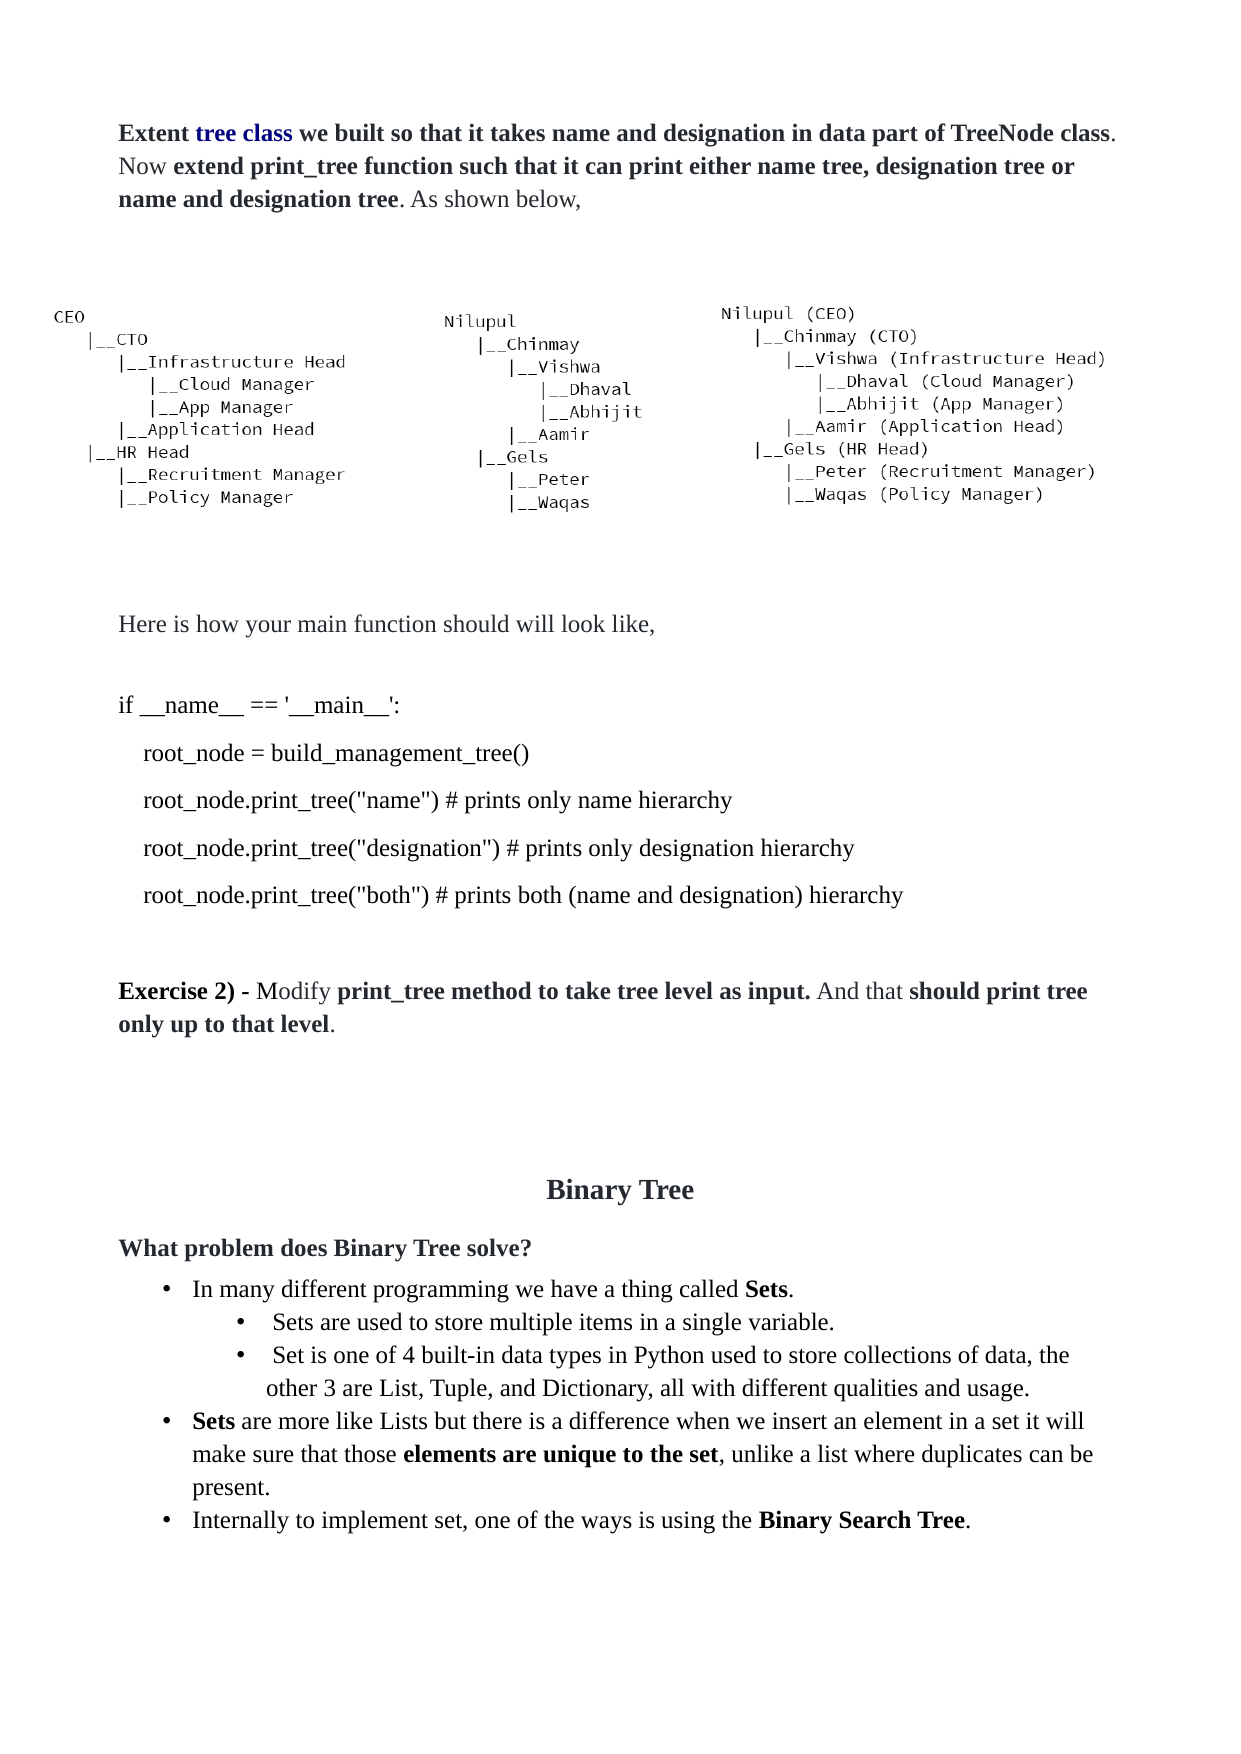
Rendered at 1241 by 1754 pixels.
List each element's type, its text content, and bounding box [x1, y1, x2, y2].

text root_node = build_management_tree() [118, 738, 1122, 767]
subtitle What problem does Binary Tree solve? [118, 1233, 1122, 1262]
text Here is how your main function should will look like, [118, 609, 1122, 638]
text root_node.print_tree("name") # prints only name hierarchy [118, 785, 1122, 814]
text root_node.print_tree("both") # prints both (name and designation) hierarchy [118, 881, 1122, 909]
subtitle Binary Tree [118, 1172, 1122, 1206]
text if __name__ == '__main__': [118, 690, 1122, 719]
text Exercise 2) - Modify print_tree method to take tree level as input. And that should print tree only up to that level. [118, 976, 1122, 1038]
text root_node.print_tree("designation") # prints only designation hierarchy [118, 833, 1122, 862]
list Sets are more like Lists but there is a difference when we insert an element in a set it will make sure that those elements are unique to the set, unlike a list where duplicates can be present. [162, 1406, 1122, 1501]
list In many different programming we have a thing called Sets. [162, 1274, 1122, 1303]
text Extent tree class we built so that it takes name and designation in data part of TreeNode class. Now extend print_tree function such that it can print either name tree, designation tree or name and designation tree. As shown below, [118, 118, 1122, 246]
picture [41, 273, 1164, 558]
list Sets are used to store multiple items in a single variable. [236, 1307, 1122, 1336]
list Internally to implement set, one of the ways is using the Binary Search Tree. [162, 1506, 1122, 1534]
list Set is one of 4 built-in data types in Python used to store collections of data, the other 3 are List, Tuple, and Dictionary, all with different qualities and usage. [236, 1340, 1122, 1402]
